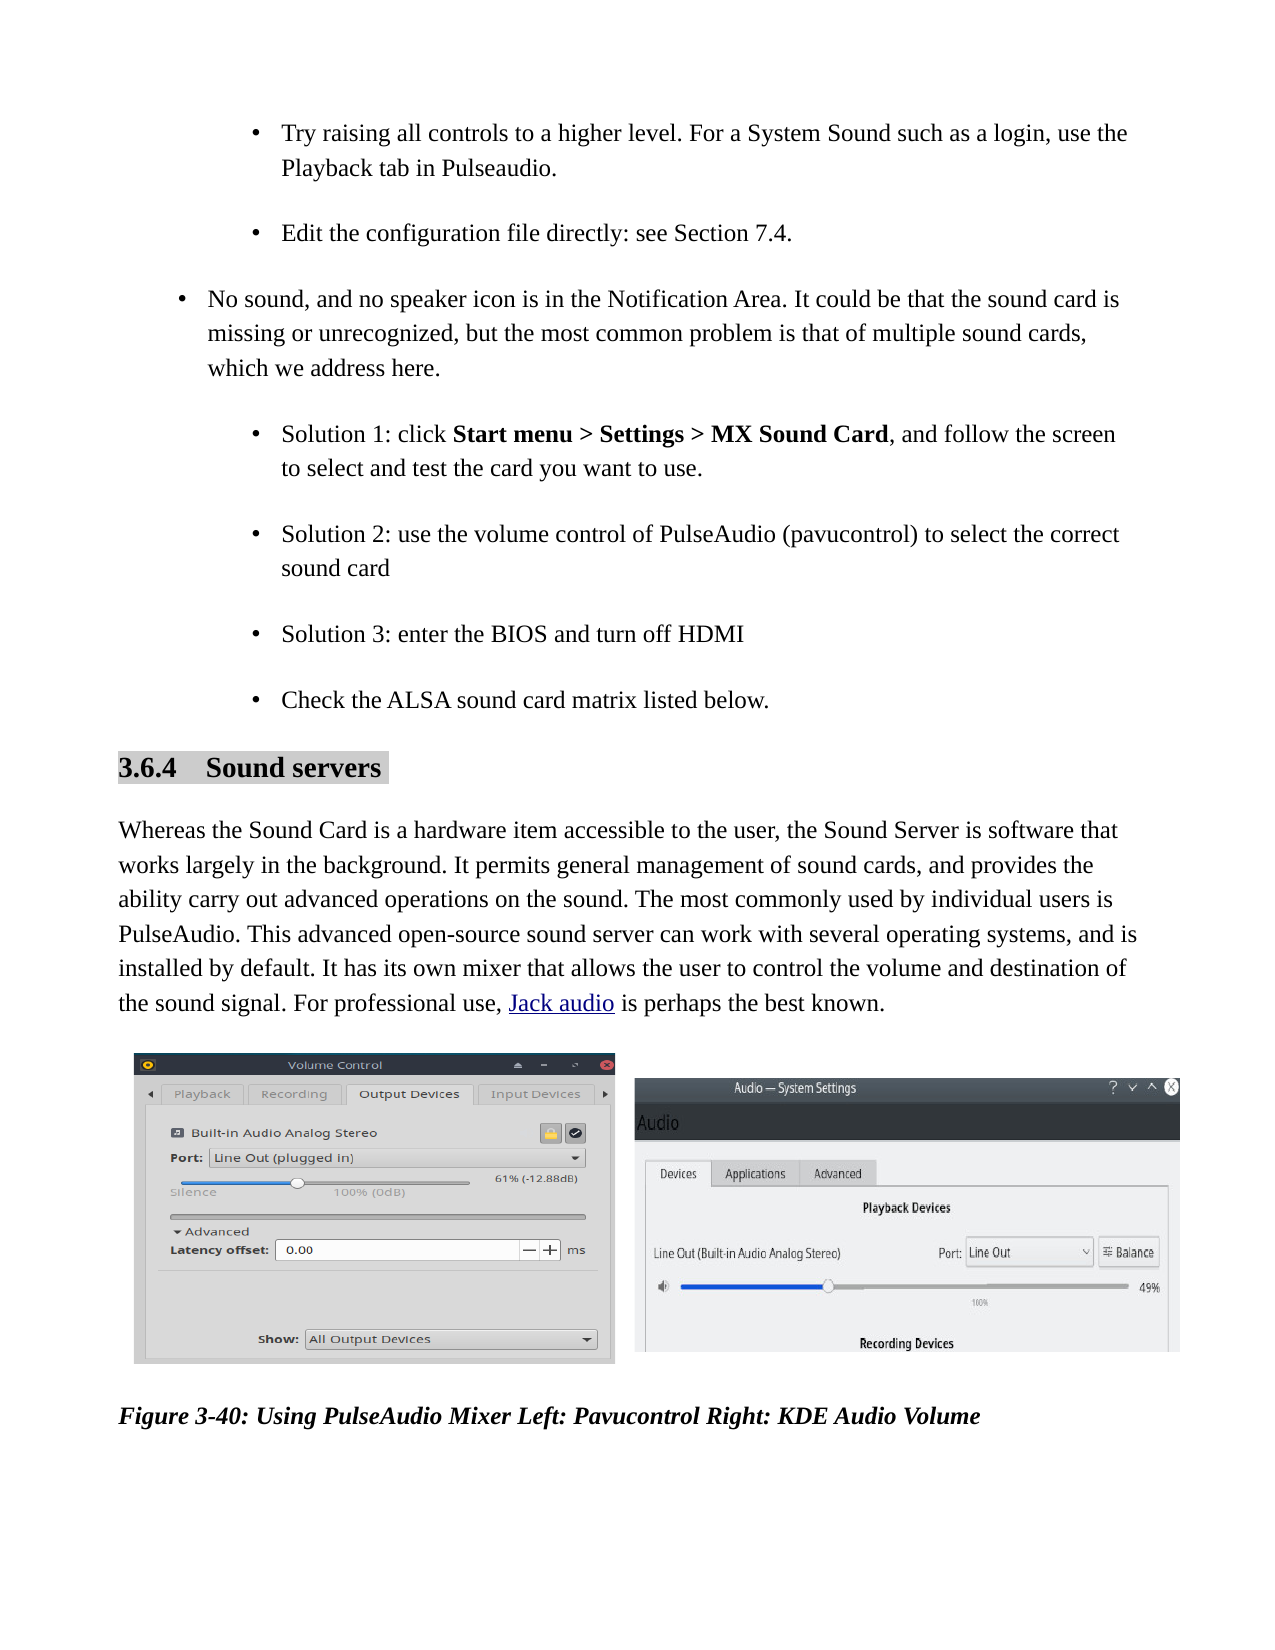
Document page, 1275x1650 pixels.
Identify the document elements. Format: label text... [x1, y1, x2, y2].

text Whereas the Sound Card is a hardware item accessible to the user, the Sound Server is software that works largely in the background. It permits general management of sound cards, and provides the ability carry out advanced operations on the sound. The most commonly used by individual users is PulseAudio. This advanced open-source sound server can work with several operating systems, and is installed by default. It has its own mixer that allows the user to control the volume and destination of the sound signal. For professional use, Jack audio is perhaps the best known. [118, 815, 1157, 1017]
list No sound, and no speaker icon is in the Notification Area. It could be that the sound card is missing or unrecognized, but the most common problem is that of multiple sound cards, which we address here. [178, 284, 1141, 382]
picture [133, 1053, 615, 1364]
subtitle 3.6.4 Sound servers [389, 751, 1138, 784]
list Check the ALSA sound card matrix listed below. [252, 685, 1141, 714]
picture [634, 1078, 1180, 1352]
list Try raising all controls to a higher level. For a System Sound such as a login, use the Playback tab in Pulseaudio. [252, 118, 1141, 181]
list Solution 1: click Start menu > Settings > MX Sound Card, and follow the screen to select and test the card you want to use. [252, 419, 1141, 482]
list Solution 2: use the volume control of PulseAudio (pavucontrol) to select the correct sound card [252, 519, 1141, 582]
list Solution 3: enter the BIOS and turn off HDMI [252, 619, 1141, 648]
text Figure 3-40: Using PulseAudio Mixer Left: Pavucontrol Right: KDE Audio Volume [118, 1401, 1157, 1430]
list Edit the configuration file directly: see Section 7.4. [252, 218, 1141, 247]
